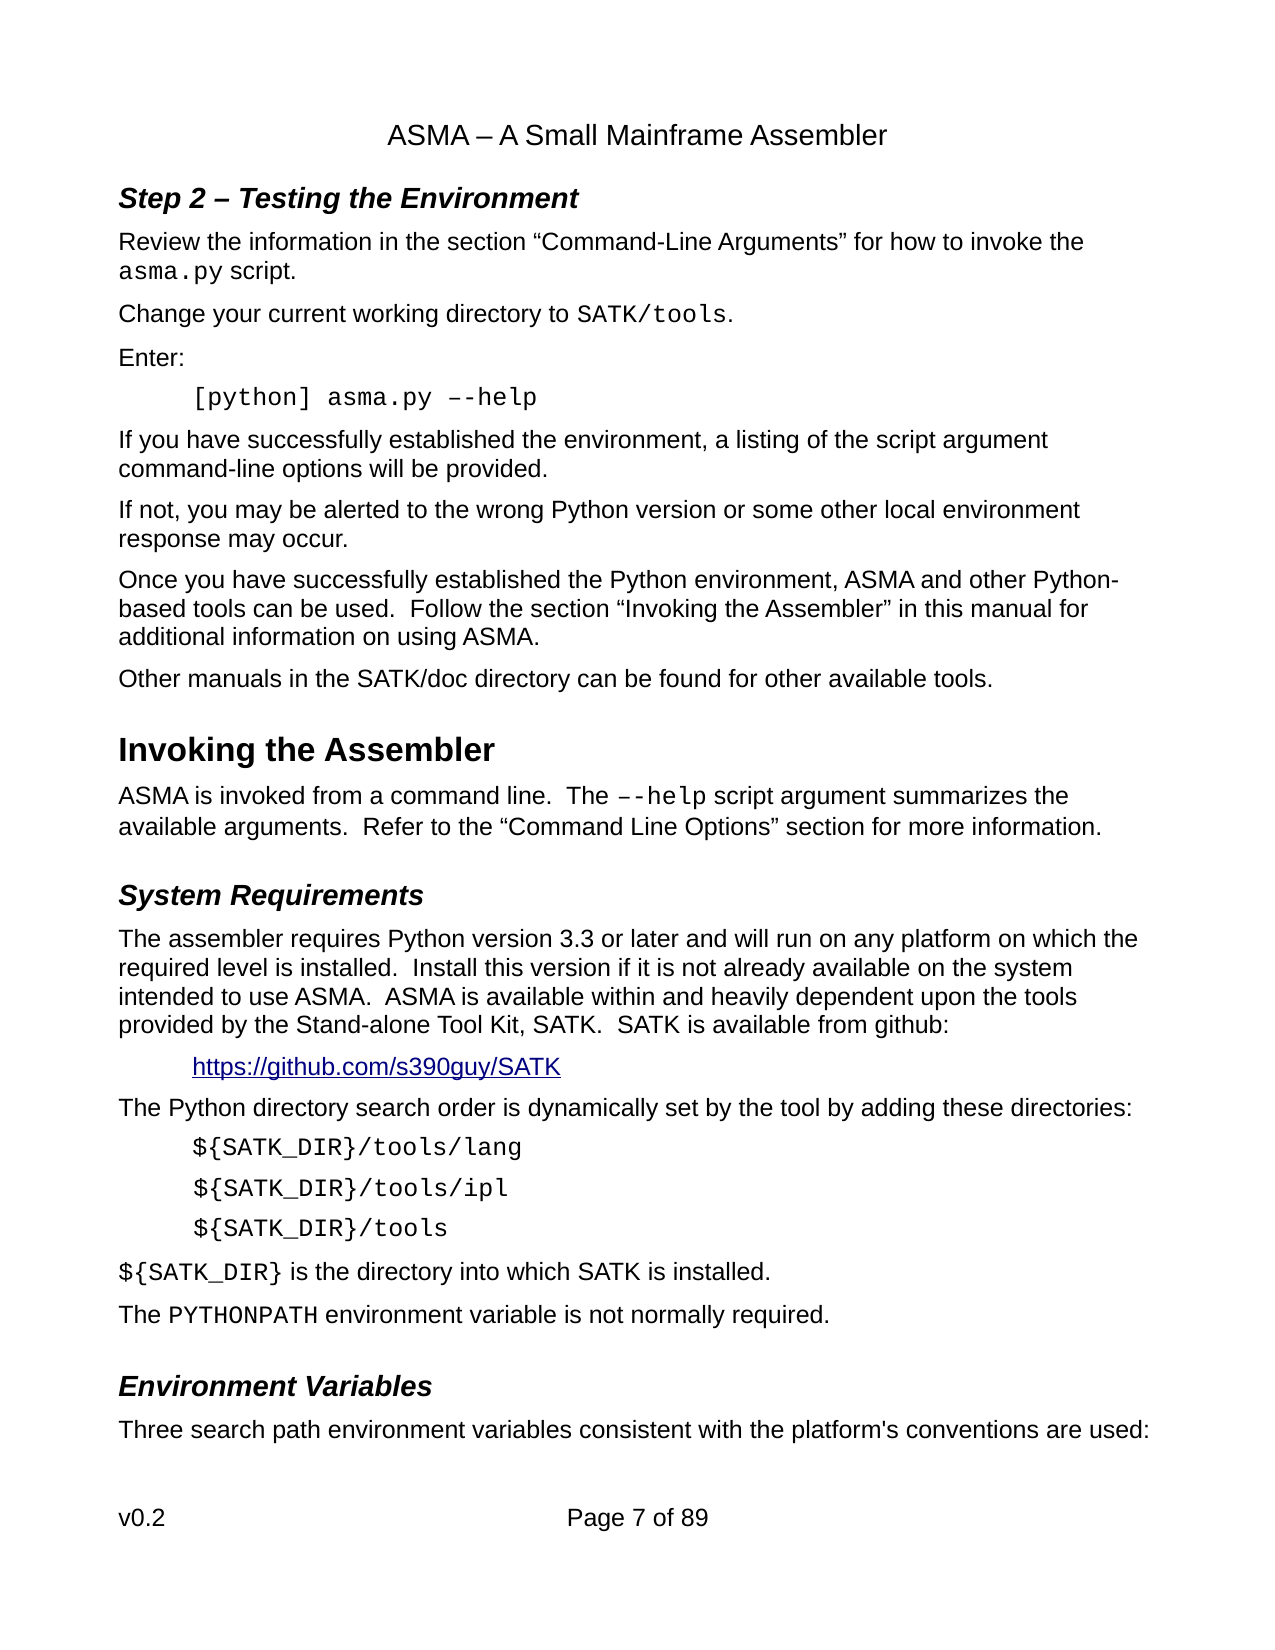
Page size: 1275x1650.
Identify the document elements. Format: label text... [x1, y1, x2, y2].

text Review the information in the section “Command-Line Arguments” for how to invoke the asma.py script. [118, 227, 1157, 287]
text The PYTHONPATH environment variable is not normally required. [118, 1300, 1157, 1331]
text [python] asma.py –-help [192, 384, 1157, 412]
text If not, you may be alerted to the wrong Python version or some other local environment response may occur. [118, 495, 1157, 552]
text ${SATK_DIR}/tools/lang [192, 1134, 1157, 1163]
text Other manuals in the SATK/doc directory can be found for other available tools. [118, 664, 1157, 692]
text The Python directory search order is dynamically set by the tool by adding these directories: [118, 1093, 1157, 1122]
text https://github.com/s390guy/SATK [192, 1052, 1157, 1081]
text Change your current working directory to SATK/tools. [118, 299, 1157, 330]
text ${SATK_DIR}/tools [118, 1216, 1157, 1244]
subtitle Environment Variables [118, 1369, 1157, 1402]
text Enter: [118, 343, 1157, 372]
text ${SATK_DIR}/tools/ipl [118, 1175, 1157, 1203]
subtitle System Requirements [118, 878, 1157, 912]
text ${SATK_DIR} is the directory into which SATK is installed. [118, 1257, 1157, 1288]
text The assembler requires Python version 3.3 or later and will run on any platform on which the required level is installed. Install this version if it is not already available on the system intended to use ASMA. ASMA is available within and heavily dependent upon the tools provided by the Stand-alone Tool Kit, SATK. SATK is available from github: [118, 924, 1157, 1039]
text Three search path environment variables consistent with the platform's conventions are used: [118, 1415, 1157, 1443]
text If you have successfully established the environment, a listing of the script argument command-line options will be provided. [118, 425, 1157, 482]
text Once you have successfully established the Python environment, ASMA and other Python-based tools can be used. Follow the section “Invoking the Assembler” in this manual for additional information on using ASMA. [118, 565, 1157, 651]
subtitle Step 2 – Testing the Environment [118, 181, 1157, 215]
subtitle Invoking the Assembler [118, 730, 1157, 768]
text ASMA is invoked from a command line. The –-help script argument summarizes the available arguments. Refer to the “Command Line Options” section for more information. [118, 781, 1157, 841]
